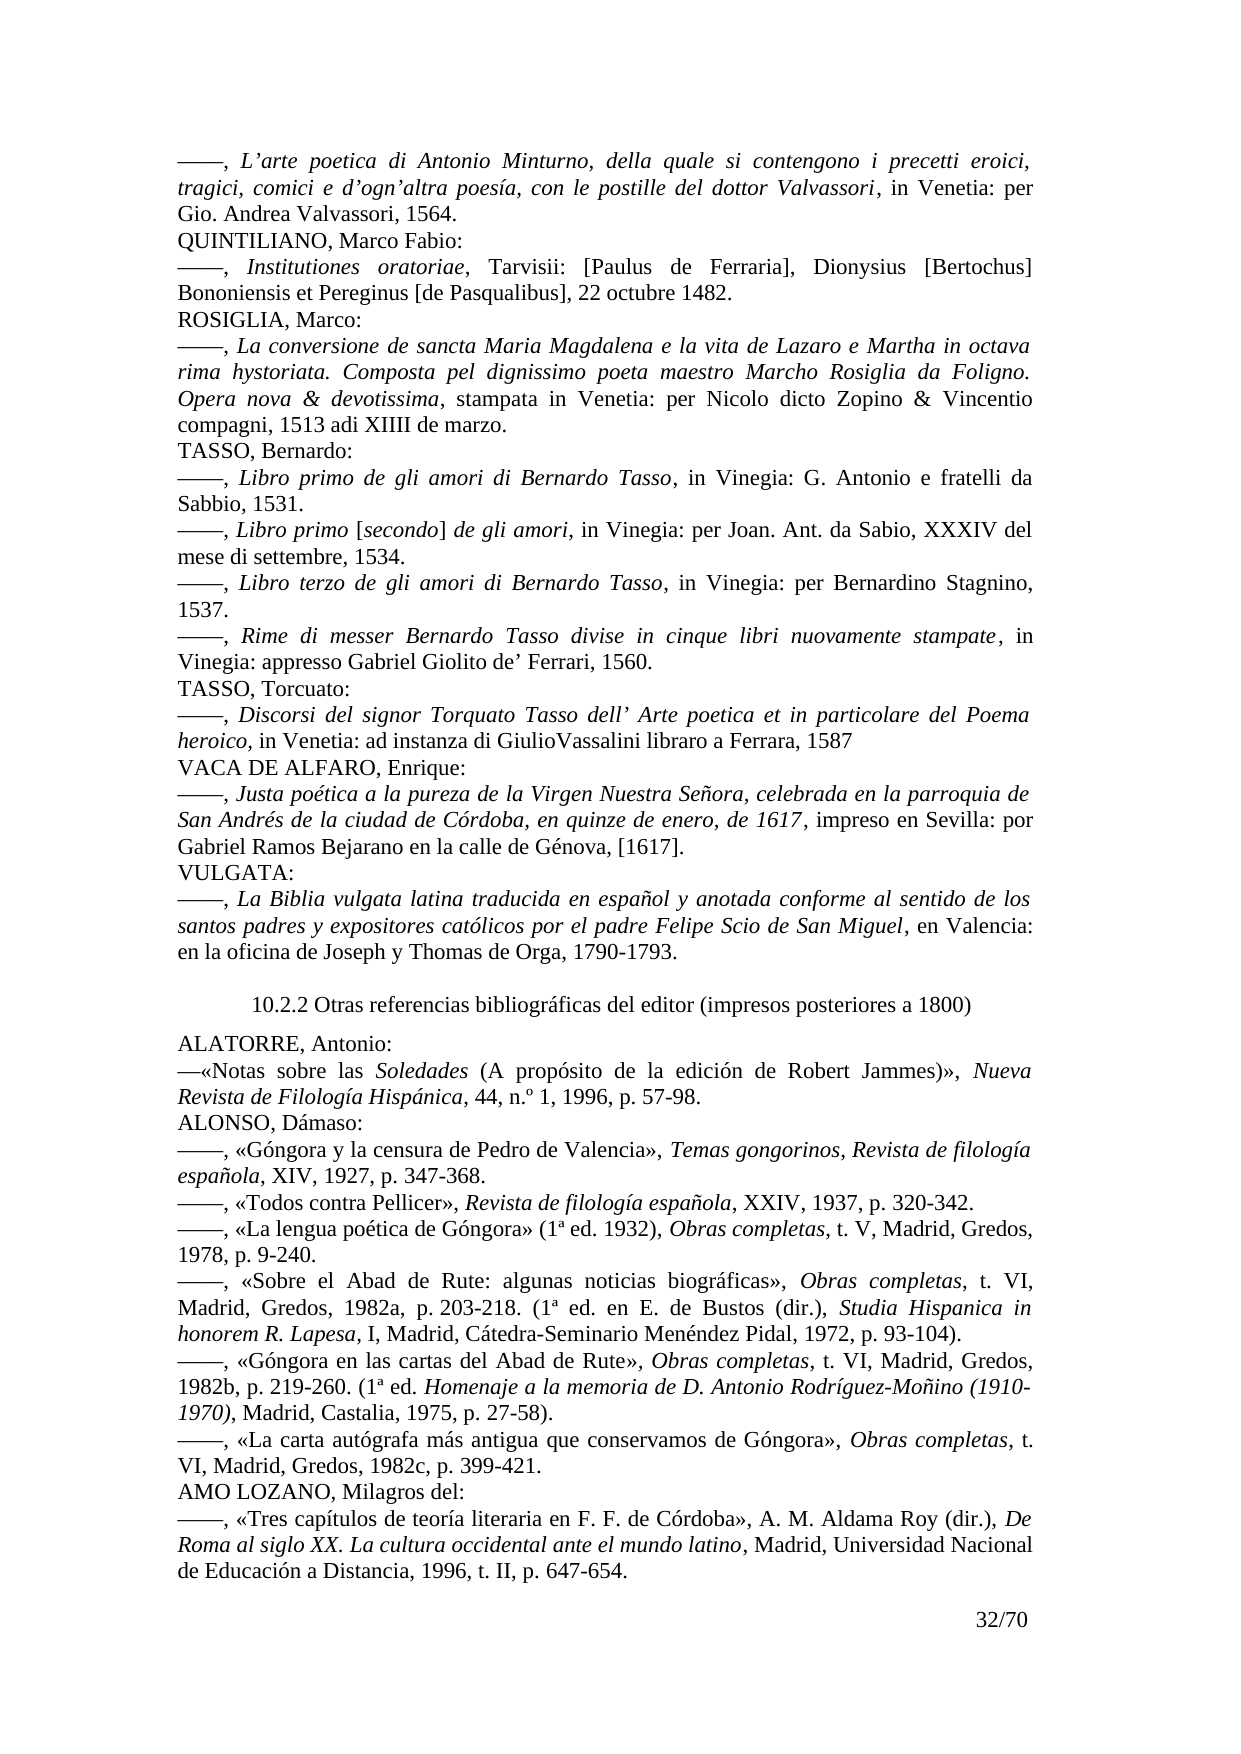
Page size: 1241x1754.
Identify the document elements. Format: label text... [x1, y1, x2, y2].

text ——, «Góngora en las cartas del Abad de Rute», Obras completas, t. VI, Madrid, Gredos, 1982b, p. 219-260. (1ª ed. Homenaje a la memoria de D. Antonio Rodríguez-Moñino (1910-1970), Madrid, Castalia, 1975, p. 27-58). [177, 1347, 1034, 1426]
text Rosiglia, Marco: [177, 306, 1034, 332]
text Vulgata: [177, 859, 1034, 886]
text ——, Libro terzo de gli amori di Bernardo Tasso, in Vinegia: per Bernardino Stagnino, 1537. [177, 569, 1034, 622]
text ——, «Todos contra Pellicer», Revista de filología española, XXIV, 1937, p. 320-342. [177, 1188, 1034, 1215]
text ——, Institutiones oratoriae, Tarvisii: [Paulus de Ferraria], Dionysius [Bertochus] Bononiensis et Pereginus [de Pasqualibus], 22 octubre 1482. [177, 253, 1034, 306]
subtitle 10.2.2 Otras referencias bibliográficas del editor (impresos posteriores a 1800) [177, 991, 1034, 1017]
text ——, «Sobre el Abad de Rute: algunas noticias biográficas», Obras completas, t. VI, Madrid, Gredos, 1982a, p. 203-218. (1ª ed. en E. de Bustos (dir.), Studia Hispanica in honorem R. Lapesa, I, Madrid, Cátedra-Seminario Menéndez Pidal, 1972, p. 93-104). [177, 1268, 1034, 1347]
text VACA DE ALFARO, Enrique: [177, 754, 1034, 780]
text TASSO, Torcuato: [177, 675, 1034, 701]
text ―«Notas sobre las Soledades (A propósito de la edición de Robert Jammes)», Nueva Revista de Filología Hispánica, 44, n.º 1, 1996, p. 57-98. [177, 1057, 1034, 1109]
text ——, Libro primo [secondo] de gli amori, in Vinegia: per Joan. Ant. da Sabio, XXXIV del mese di settembre, 1534. [177, 517, 1034, 569]
text Alonso, Dámaso: [177, 1109, 1034, 1136]
text ——, «Góngora y la censura de Pedro de Valencia», Temas gongorinos, Revista de filología española, XIV, 1927, p. 347-368. [177, 1136, 1034, 1188]
text ——, Discorsi del signor Torquato Tasso dell’ Arte poetica et in particolare del Poema heroico, in Venetia: ad instanza di GiulioVassalini libraro a Ferrara, 1587 [177, 701, 1034, 754]
text Amo Lozano, Milagros del: [177, 1478, 1034, 1505]
text ——, «Tres capítulos de teoría literaria en F. F. de Córdoba», A. M. Aldama Roy (dir.), De Roma al siglo XX. La cultura occidental ante el mundo latino, Madrid, Universidad Nacional de Educación a Distancia, 1996, t. II, p. 647-654. [177, 1505, 1034, 1584]
text ——, La Biblia vulgata latina traducida en español y anotada conforme al sentido de los santos padres y expositores católicos por el padre Felipe Scio de San Miguel, en Valencia: en la oficina de Joseph y Thomas de Orga, 1790-1793. [177, 886, 1034, 964]
text ——, L’arte poetica di Antonio Minturno, della quale si contengono i precetti eroici, tragici, comici e d’ogn’altra poesía, con le postille del dottor Valvassori, in Venetia: per Gio. Andrea Valvassori, 1564. [177, 148, 1034, 227]
text ——, Libro primo de gli amori di Bernardo Tasso, in Vinegia: G. Antonio e fratelli da Sabbio, 1531. [177, 464, 1034, 517]
text ——, «La carta autógrafa más antigua que conservamos de Góngora», Obras completas, t. VI, Madrid, Gredos, 1982c, p. 399-421. [177, 1426, 1034, 1478]
text Alatorre, Antonio: [177, 1030, 1034, 1057]
text ——, La conversione de sancta Maria Magdalena e la vita de Lazaro e Martha in octava rima hystoriata. Composta pel dignissimo poeta maestro Marcho Rosiglia da Foligno. Opera nova & devotissima, stampata in Venetia: per Nicolo dicto Zopino & Vincentio compagni, 1513 adi XIIII de marzo. [177, 332, 1034, 437]
text QUINTILIANO, Marco Fabio: [177, 227, 1034, 253]
text TASSO, Bernardo: [177, 437, 1034, 464]
text ——, «La lengua poética de Góngora» (1ª ed. 1932), Obras completas, t. V, Madrid, Gredos, 1978, p. 9-240. [177, 1215, 1034, 1268]
text ——, Justa poética a la pureza de la Virgen Nuestra Señora, celebrada en la parroquia de San Andrés de la ciudad de Córdoba, en quinze de enero, de 1617, impreso en Sevilla: por Gabriel Ramos Bejarano en la calle de Génova, [1617]. [177, 780, 1034, 859]
text ——, Rime di messer Bernardo Tasso divise in cinque libri nuovamente stampate, in Vinegia: appresso Gabriel Giolito de’ Ferrari, 1560. [177, 622, 1034, 675]
